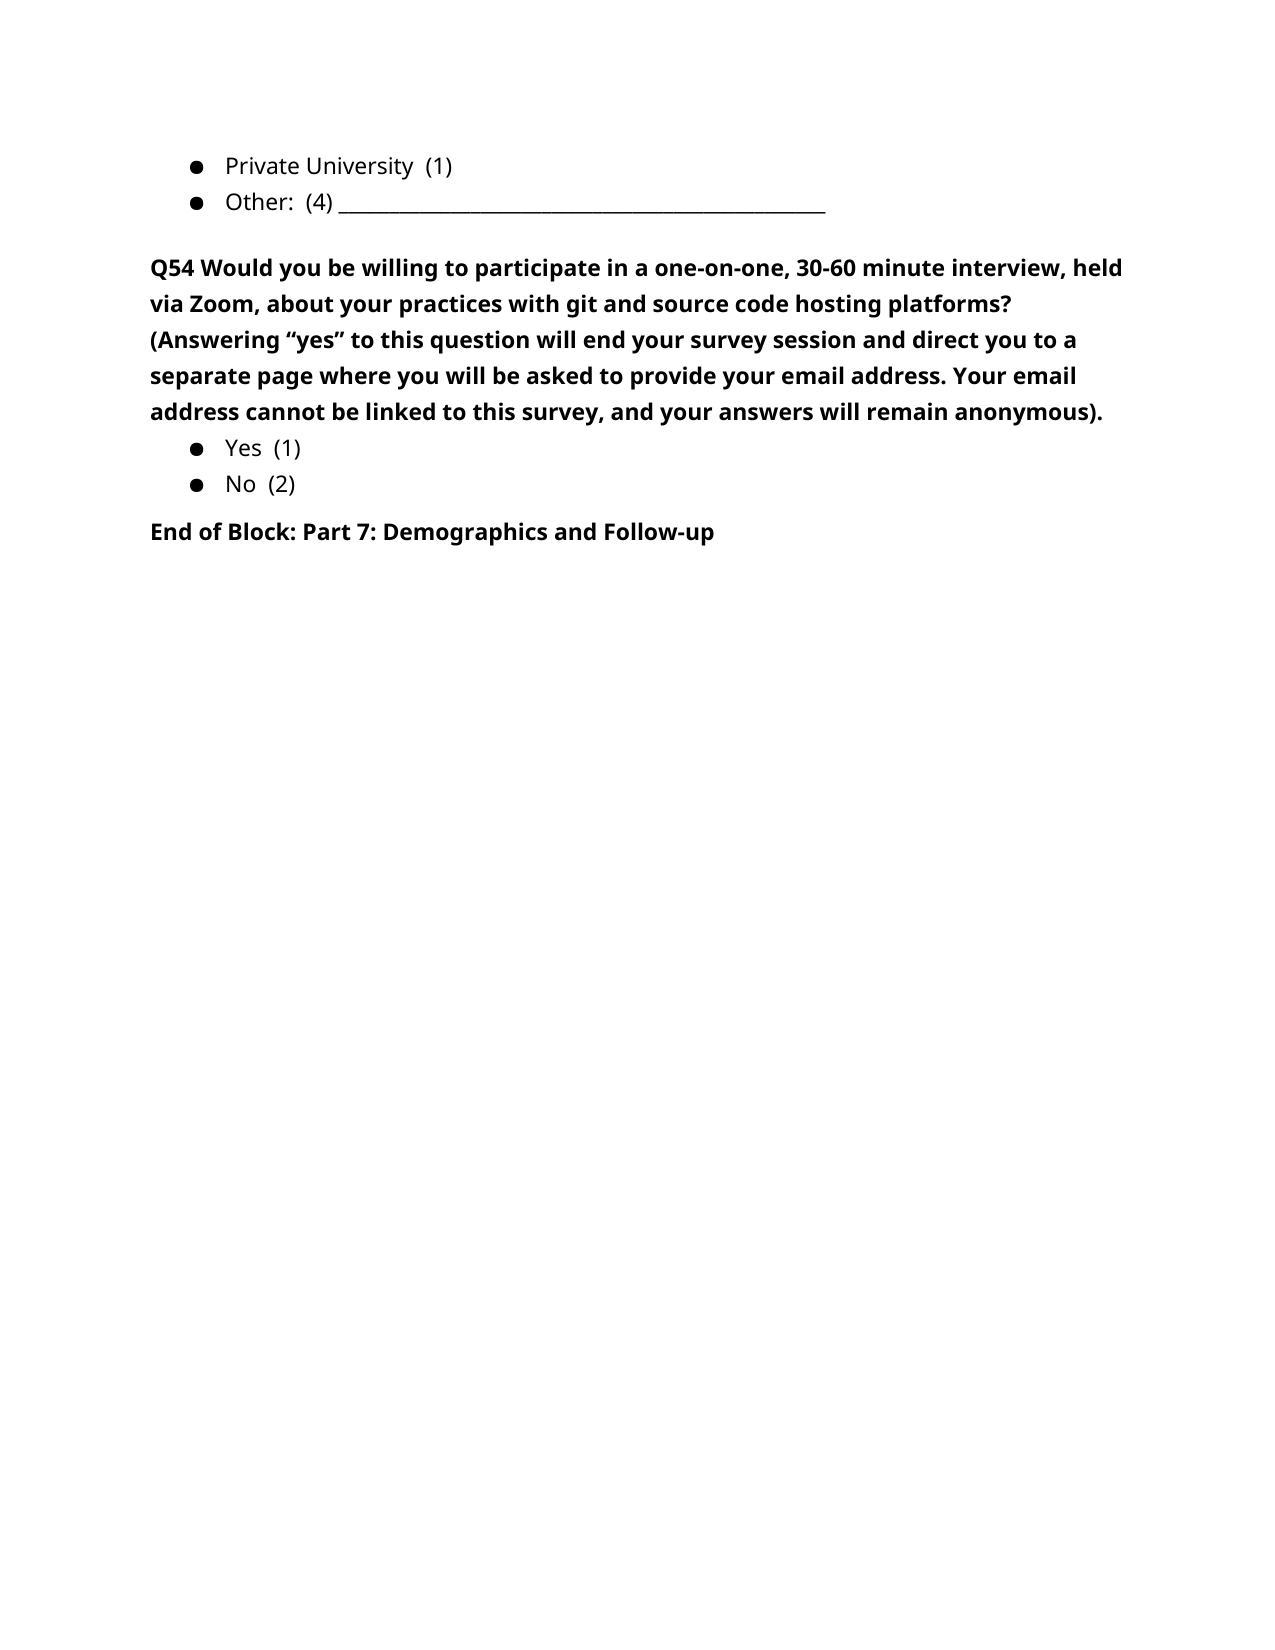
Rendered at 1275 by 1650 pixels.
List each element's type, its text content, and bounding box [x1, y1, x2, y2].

list Other: (4) ________________________________________________ [187, 186, 1125, 217]
text End of Block: Part 7: Demographics and Follow-up [150, 516, 1125, 547]
text Q54 Would you be willing to participate in a one-on-one, 30-60 minute interview, held via Zoom, about your practices with git and source code hosting platforms? (Answering “yes” to this question will end your survey session and direct you to a separate page where you will be asked to provide your email address. Your email address cannot be linked to this survey, and your answers will remain anonymous). [150, 252, 1125, 427]
list No (2) [187, 468, 1125, 499]
list Yes (1) [187, 432, 1125, 463]
list Private University (1) [187, 150, 1125, 181]
